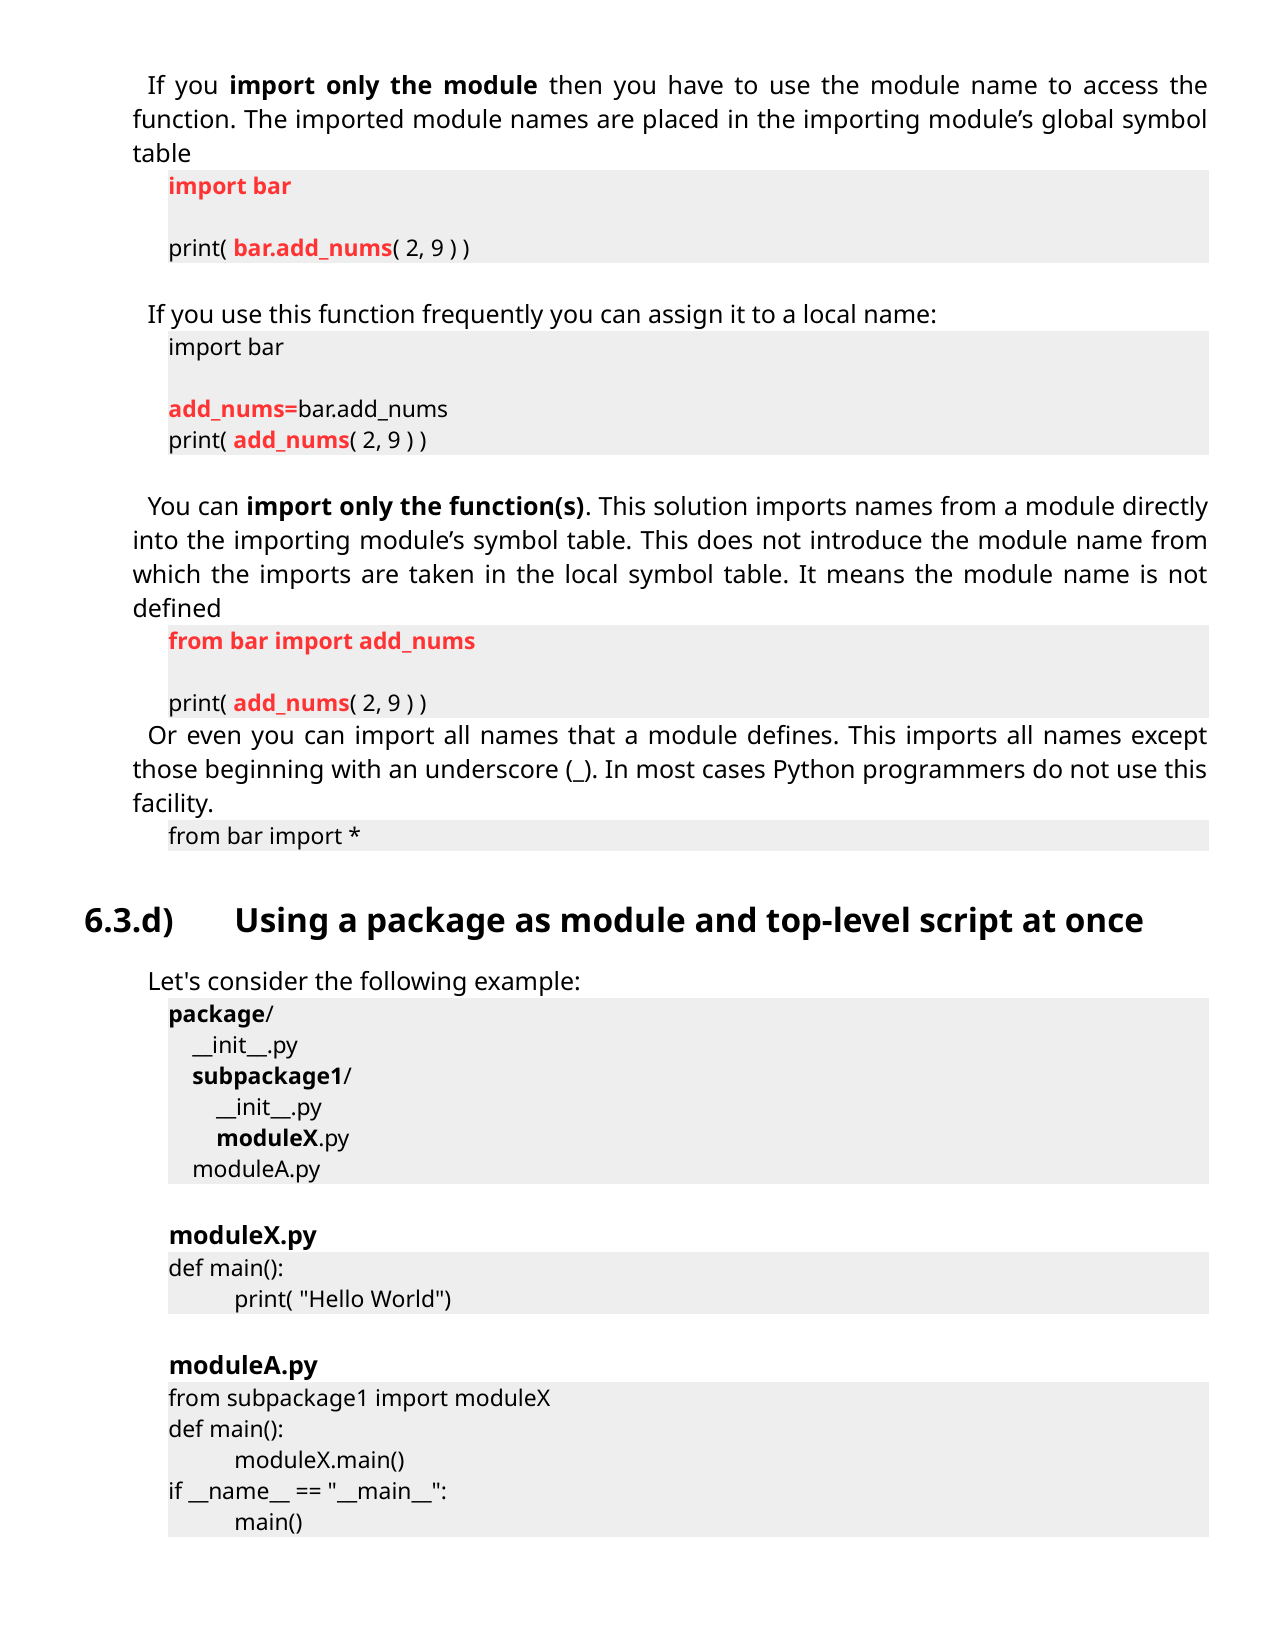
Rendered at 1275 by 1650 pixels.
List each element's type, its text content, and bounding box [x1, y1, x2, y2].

text If you import only the module then you have to use the module name to access the function. The imported module names are placed in the importing module’s global symbol table [132, 68, 1209, 170]
text add_nums=bar.add_nums [168, 393, 1209, 424]
text print( add_nums( 2, 9 ) ) [168, 687, 1209, 718]
text Let's consider the following example: [132, 964, 1209, 998]
text If you use this function frequently you can assign it to a local name: [132, 297, 1209, 331]
text def main(): [168, 1252, 1209, 1283]
text moduleX.py [168, 1122, 1209, 1153]
text moduleX.main() [168, 1444, 1209, 1475]
text main() [168, 1506, 1209, 1537]
text from bar import * [168, 820, 1209, 851]
text import bar [168, 331, 1209, 362]
text subpackage1/ [168, 1060, 1209, 1091]
text from bar import add_nums [168, 625, 1209, 656]
text moduleA.py [168, 1348, 1209, 1382]
text package/ [168, 998, 1209, 1029]
text print( bar.add_nums( 2, 9 ) ) [168, 232, 1209, 263]
text def main(): [168, 1413, 1209, 1444]
text __init__.py [168, 1091, 1209, 1122]
subtitle Using a package as module and top-level script at once [84, 897, 1209, 943]
text You can import only the function(s). This solution imports names from a module directly into the importing module’s symbol table. This does not introduce the module name from which the imports are taken in the local symbol table. It means the module name is not defined [132, 489, 1209, 625]
text moduleA.py [168, 1153, 1209, 1184]
text if __name__ == "__main__": [168, 1475, 1209, 1506]
text from subpackage1 import moduleX [168, 1382, 1209, 1413]
text print( "Hello World") [168, 1283, 1209, 1314]
text import bar [168, 170, 1209, 201]
text print( add_nums( 2, 9 ) ) [168, 424, 1209, 455]
text moduleX.py [168, 1218, 1209, 1252]
text Or even you can import all names that a module defines. This imports all names except those beginning with an underscore (_). In most cases Python programmers do not use this facility. [132, 718, 1209, 820]
text __init__.py [168, 1029, 1209, 1060]
